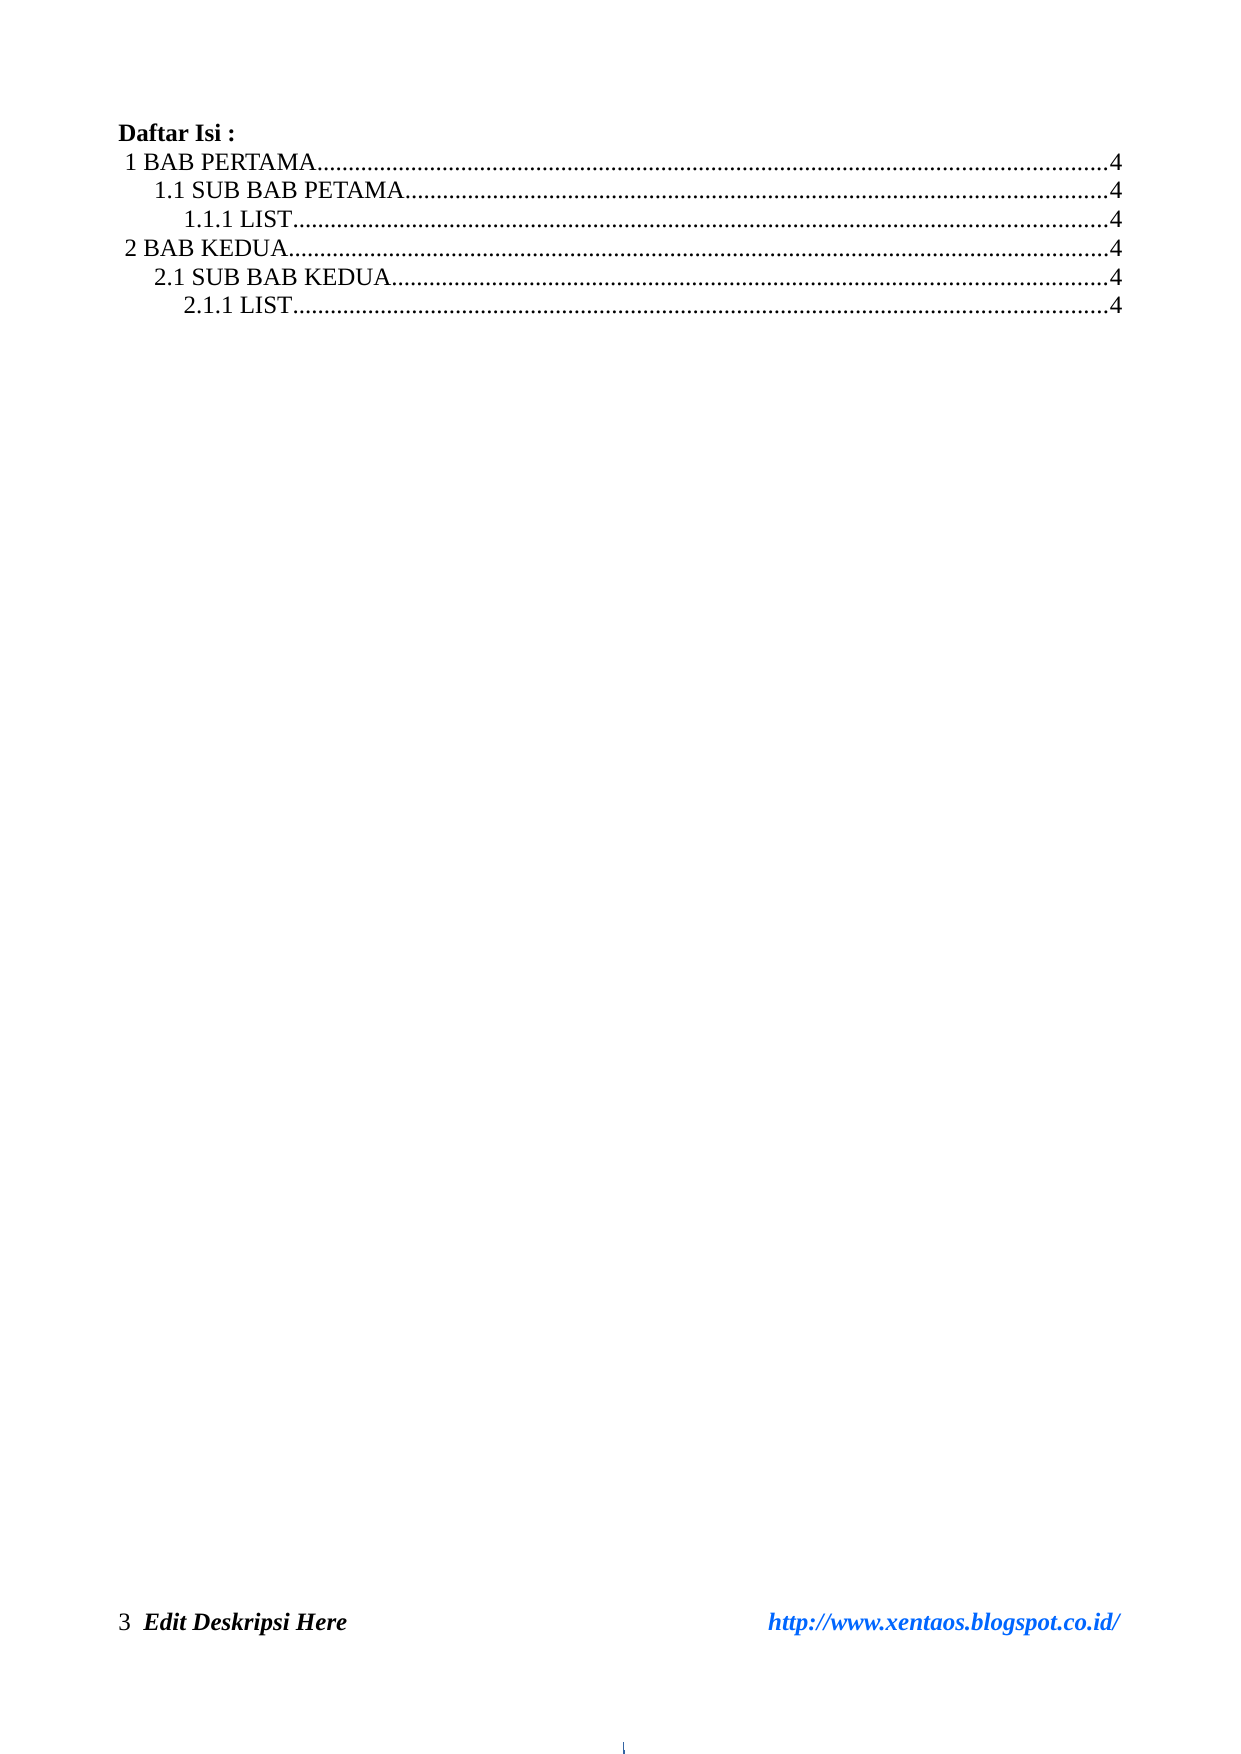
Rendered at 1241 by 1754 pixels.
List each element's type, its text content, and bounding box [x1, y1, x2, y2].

text 1.1 SUB BAB PETAMA 4 [148, 176, 1122, 204]
text 1 BAB PERTAMA 4 [118, 147, 1122, 176]
text 2.1 SUB BAB KEDUA 4 [148, 262, 1122, 291]
text 2.1.1 LIST 4 [177, 291, 1122, 319]
text 2 BAB KEDUA 4 [118, 233, 1122, 262]
text Daftar Isi : [118, 118, 1122, 147]
text 1.1.1 LIST 4 [177, 204, 1122, 233]
